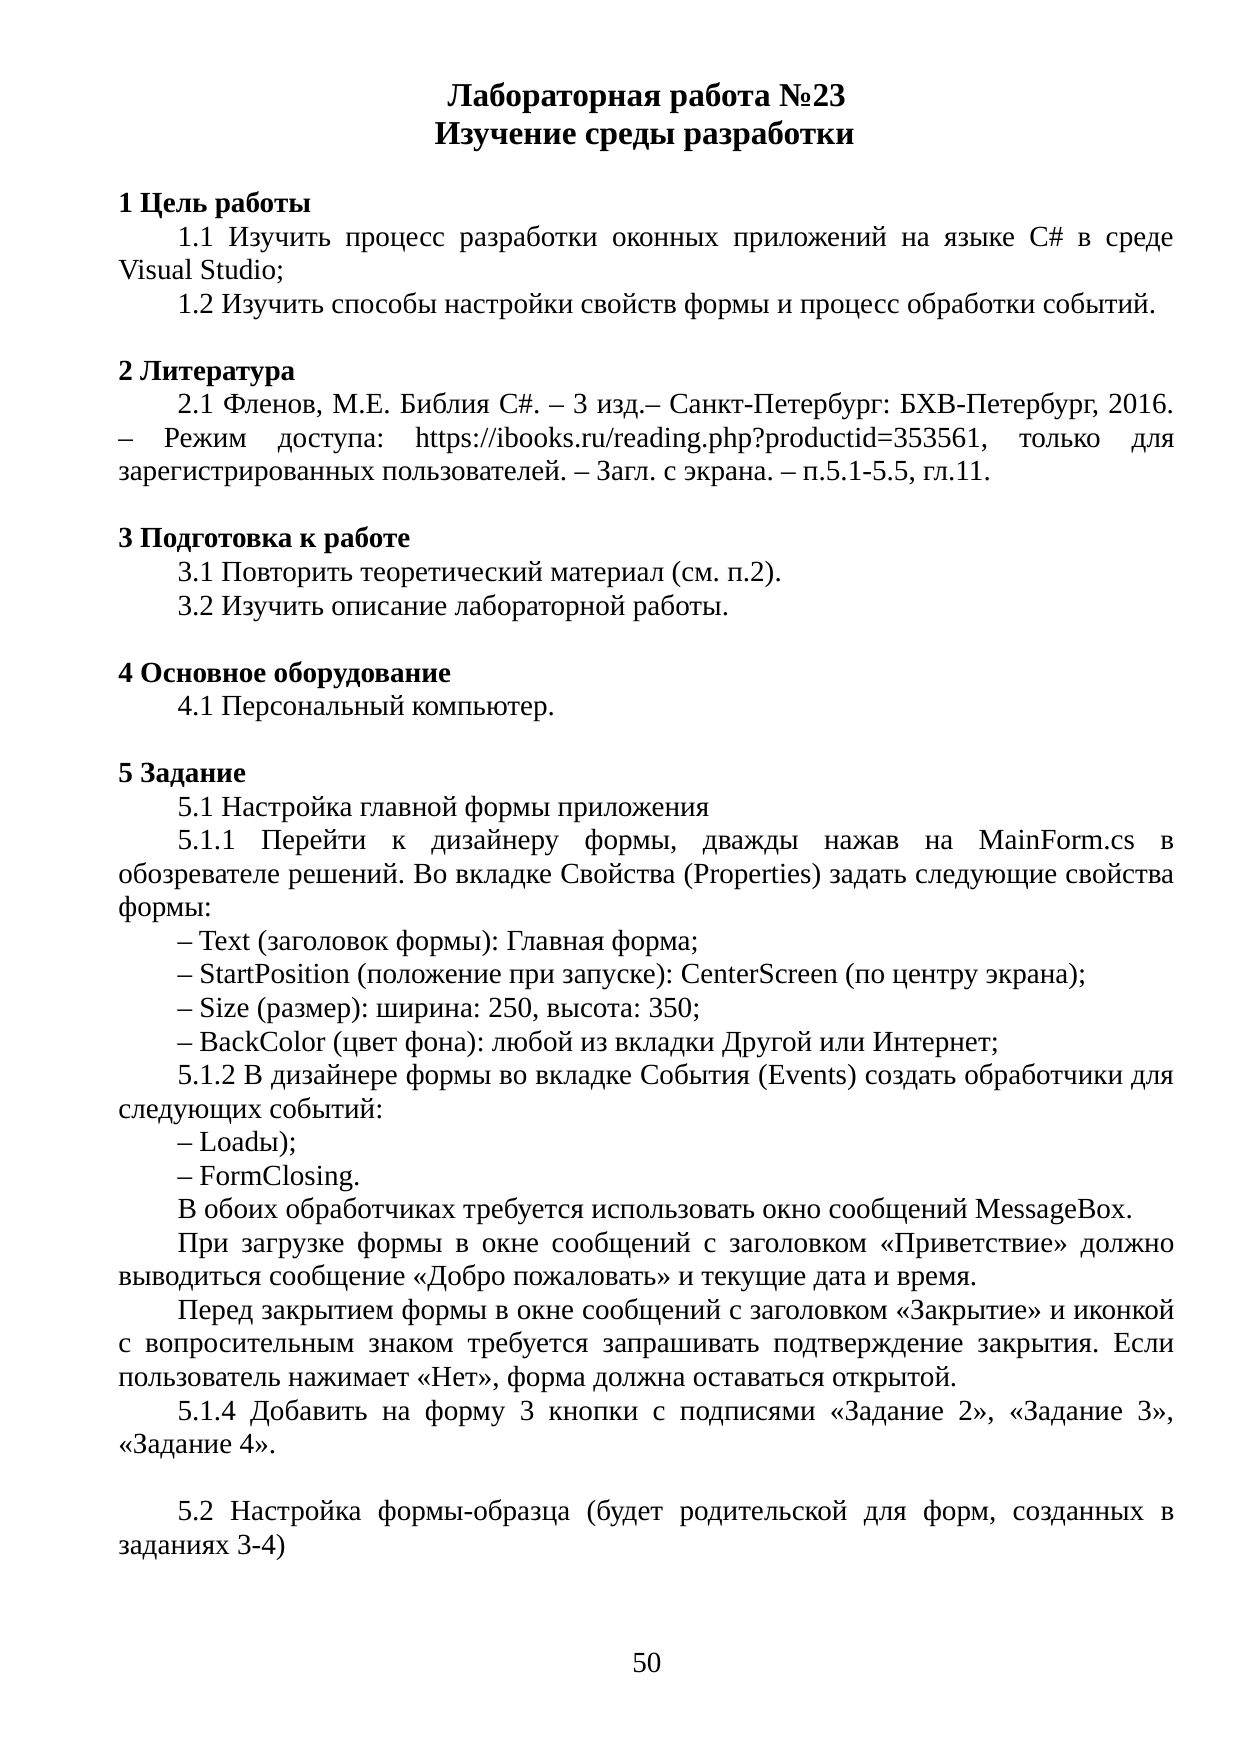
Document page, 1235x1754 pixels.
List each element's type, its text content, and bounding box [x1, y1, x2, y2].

text 1.2 Изучить способы настройки свойств формы и процесс обработки событий. [118, 286, 1175, 319]
text В обоих обработчиках требуется использовать окно сообщений MessageBox. [118, 1191, 1175, 1225]
text – FormClosing. [118, 1158, 1175, 1191]
text Лабораторная работа №23 [118, 75, 1175, 113]
text – StartPosition (положение при запуске): CenterScreen (по центру экрана); [118, 957, 1175, 990]
text 5.1.1 Перейти к дизайнеру формы, дважды нажав на MainForm.cs в обозревателе решений. Во вкладке Свойства (Properties) задать следующие свойства формы: [118, 822, 1175, 923]
text Перед закрытием формы в окне сообщений с заголовком «Закрытие» и иконкой с вопросительным знаком требуется запрашивать подтверждение закрытия. Если пользователь нажимает «Нет», форма должна оставаться открытой. [118, 1292, 1175, 1393]
text 5.1.2 В дизайнере формы во вкладке События (Events) создать обработчики для следующих событий: [118, 1057, 1175, 1124]
text 3.1 Повторить теоретический материал (см. п.2). [118, 554, 1175, 588]
text – Loadы); [118, 1124, 1175, 1158]
text 1 Цель работы [118, 185, 1175, 219]
text – Size (размер): ширина: 250, высота: 350; [118, 990, 1175, 1024]
text 2 Литература [118, 353, 1175, 386]
text 3.2 Изучить описание лабораторной работы. [118, 588, 1175, 621]
text 2.1 Фленов, М.Е. Библия C#. – 3 изд.– Санкт-Петербург: БХВ-Петербург, 2016. – Режим доступа: https://ibooks.ru/reading.php?productid=353561, только для зарегистрированных пользователей. – Загл. с экрана. – п.5.1-5.5, гл.11. [118, 386, 1175, 487]
text 5.1 Настройка главной формы приложения [118, 789, 1175, 822]
text 4.1 Персональный компьютер. [118, 688, 1175, 722]
text 5 Задание [118, 755, 1175, 789]
text При загрузке формы в окне сообщений с заголовком «Приветствие» должно выводиться сообщение «Добро пожаловать» и текущие дата и время. [118, 1225, 1175, 1292]
text – BackColor (цвет фона): любой из вкладки Другой или Интернет; [118, 1024, 1175, 1057]
text – Text (заголовок формы): Главная форма; [118, 923, 1175, 957]
text 5.2 Настройка формы-образца (будет родительской для форм, созданных в заданиях 3-4) [118, 1493, 1175, 1560]
text Изучение среды разработки [118, 113, 1171, 152]
text 4 Основное оборудование [118, 655, 1175, 688]
text 5.1.4 Добавить на форму 3 кнопки с подписями «Задание 2», «Задание 3», «Задание 4». [118, 1393, 1175, 1460]
text 3 Подготовка к работе [118, 521, 1175, 554]
text 1.1 Изучить процесс разработки оконных приложений на языке C# в среде Visual Studio; [118, 219, 1175, 286]
